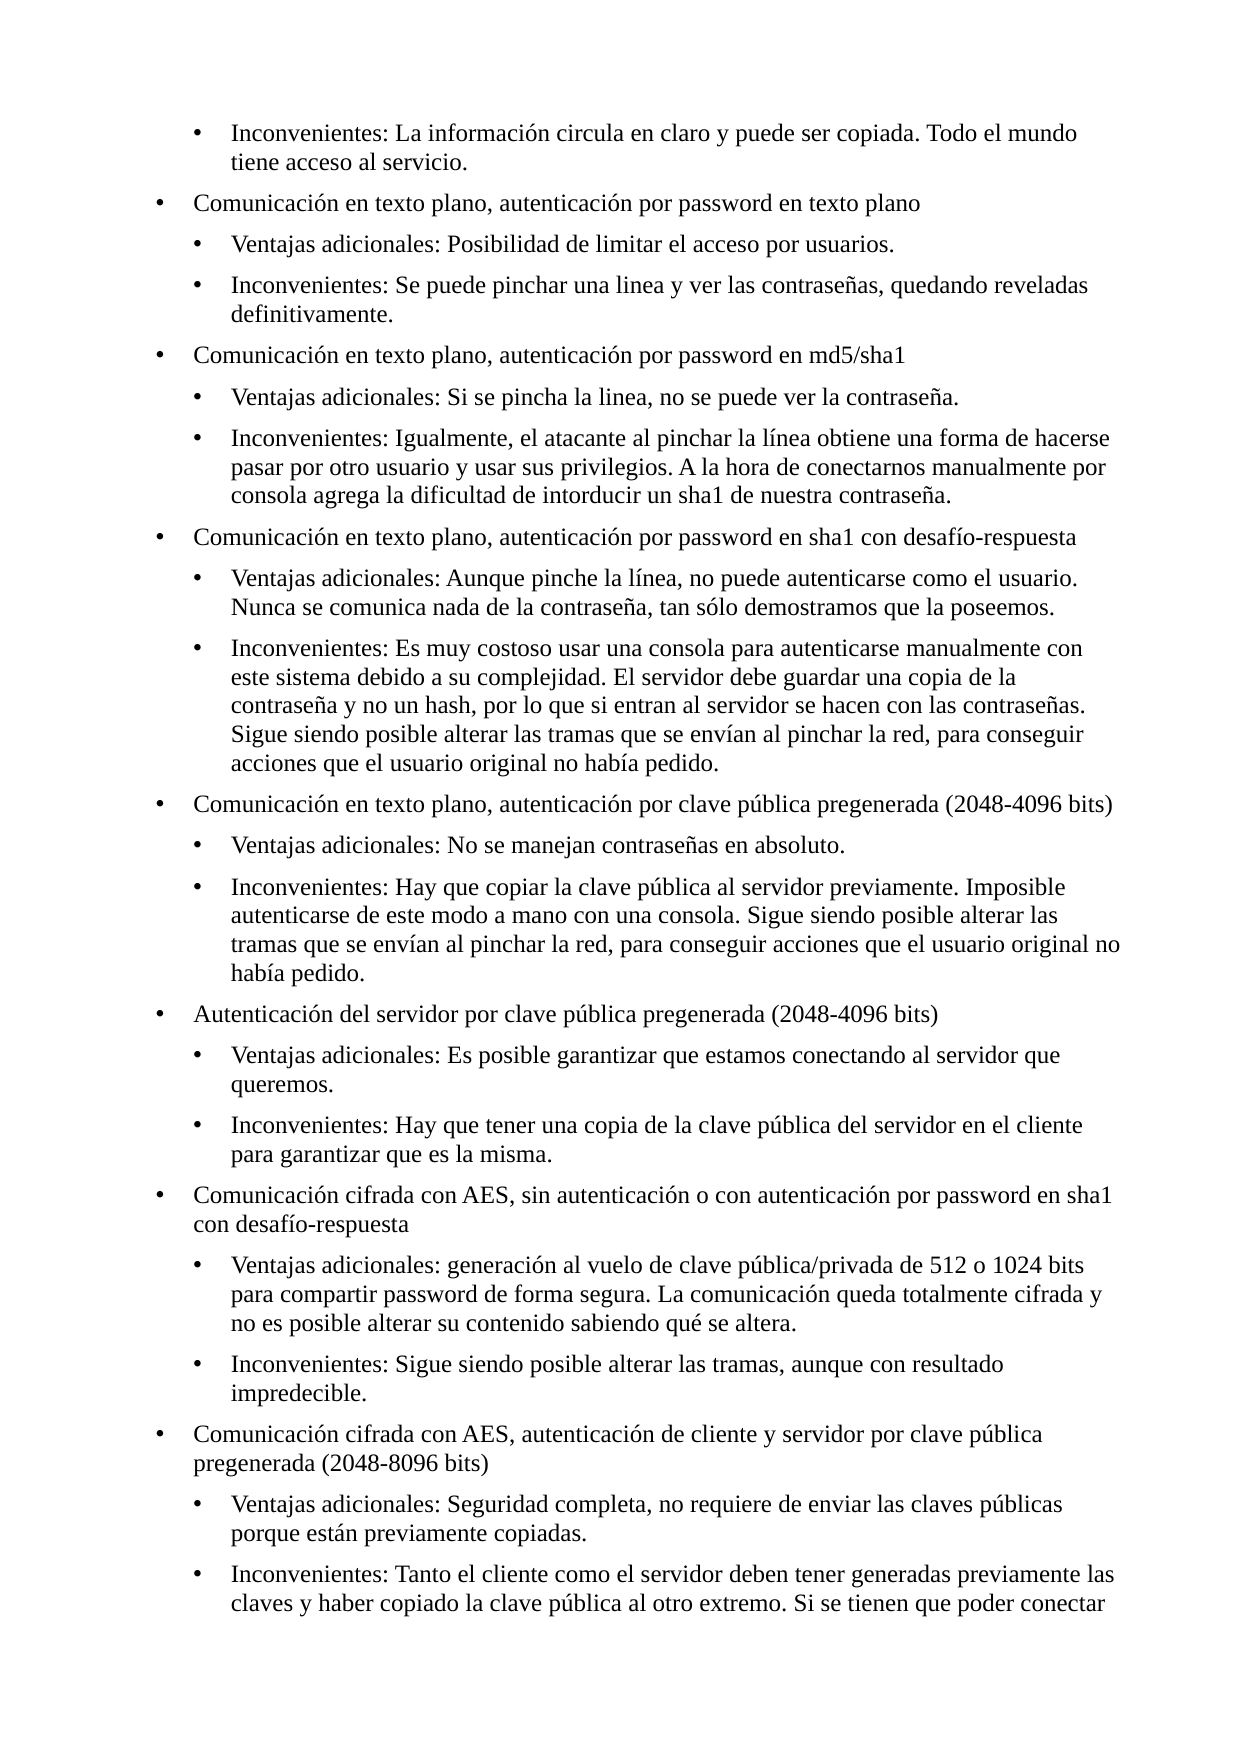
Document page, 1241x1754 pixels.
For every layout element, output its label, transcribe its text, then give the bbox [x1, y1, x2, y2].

list Ventajas adicionales: Es posible garantizar que estamos conectando al servidor que queremos. [193, 1041, 1122, 1098]
list Comunicación cifrada con AES, sin autenticación o con autenticación por password en sha1 con desafío-respuesta [156, 1181, 1122, 1238]
list Autenticación del servidor por clave pública pregenerada (2048-4096 bits) [156, 999, 1122, 1028]
list Comunicación en texto plano, autenticación por password en sha1 con desafío-respuesta [156, 522, 1122, 551]
list Inconvenientes: Hay que copiar la clave pública al servidor previamente. Imposible autenticarse de este modo a mano con una consola. Sigue siendo posible alterar las tramas que se envían al pinchar la red, para conseguir acciones que el usuario original no había pedido. [193, 872, 1122, 987]
list Ventajas adicionales: Aunque pinche la línea, no puede autenticarse como el usuario. Nunca se comunica nada de la contraseña, tan sólo demostramos que la poseemos. [193, 563, 1122, 621]
list Inconvenientes: Se puede pinchar una linea y ver las contraseñas, quedando reveladas definitivamente. [193, 271, 1122, 328]
list Inconvenientes: La información circula en claro y puede ser copiada. Todo el mundo tiene acceso al servicio. [193, 118, 1122, 176]
list Ventajas adicionales: Seguridad completa, no requiere de enviar las claves públicas porque están previamente copiadas. [193, 1489, 1122, 1547]
list Ventajas adicionales: No se manejan contraseñas en absoluto. [193, 831, 1122, 859]
list Ventajas adicionales: Si se pincha la linea, no se puede ver la contraseña. [193, 382, 1122, 411]
list Inconvenientes: Sigue siendo posible alterar las tramas, aunque con resultado impredecible. [193, 1349, 1122, 1407]
list Ventajas adicionales: Posibilidad de limitar el acceso por usuarios. [193, 229, 1122, 258]
list Inconvenientes: Tanto el cliente como el servidor deben tener generadas previamente las claves y haber copiado la clave pública al otro extremo. Si se tienen que poder conectar [193, 1559, 1122, 1617]
list Ventajas adicionales: generación al vuelo de clave pública/privada de 512 o 1024 bits para compartir password de forma segura. La comunicación queda totalmente cifrada y no es posible alterar su contenido sabiendo qué se altera. [193, 1251, 1122, 1337]
list Comunicación en texto plano, autenticación por password en texto plano [156, 188, 1122, 217]
list Comunicación cifrada con AES, autenticación de cliente y servidor por clave pública pregenerada (2048-8096 bits) [156, 1419, 1122, 1477]
list Comunicación en texto plano, autenticación por clave pública pregenerada (2048-4096 bits) [156, 789, 1122, 818]
list Comunicación en texto plano, autenticación por password en md5/sha1 [156, 341, 1122, 369]
list Inconvenientes: Es muy costoso usar una consola para autenticarse manualmente con este sistema debido a su complejidad. El servidor debe guardar una copia de la contraseña y no un hash, por lo que si entran al servidor se hacen con las contraseñas. Sigue siendo posible alterar las tramas que se envían al pinchar la red, para conseguir acciones que el usuario original no había pedido. [193, 633, 1122, 777]
list Inconvenientes: Hay que tener una copia de la clave pública del servidor en el cliente para garantizar que es la misma. [193, 1111, 1122, 1168]
list Inconvenientes: Igualmente, el atacante al pinchar la línea obtiene una forma de hacerse pasar por otro usuario y usar sus privilegios. A la hora de conectarnos manualmente por consola agrega la dificultad de intorducir un sha1 de nuestra contraseña. [193, 423, 1122, 509]
